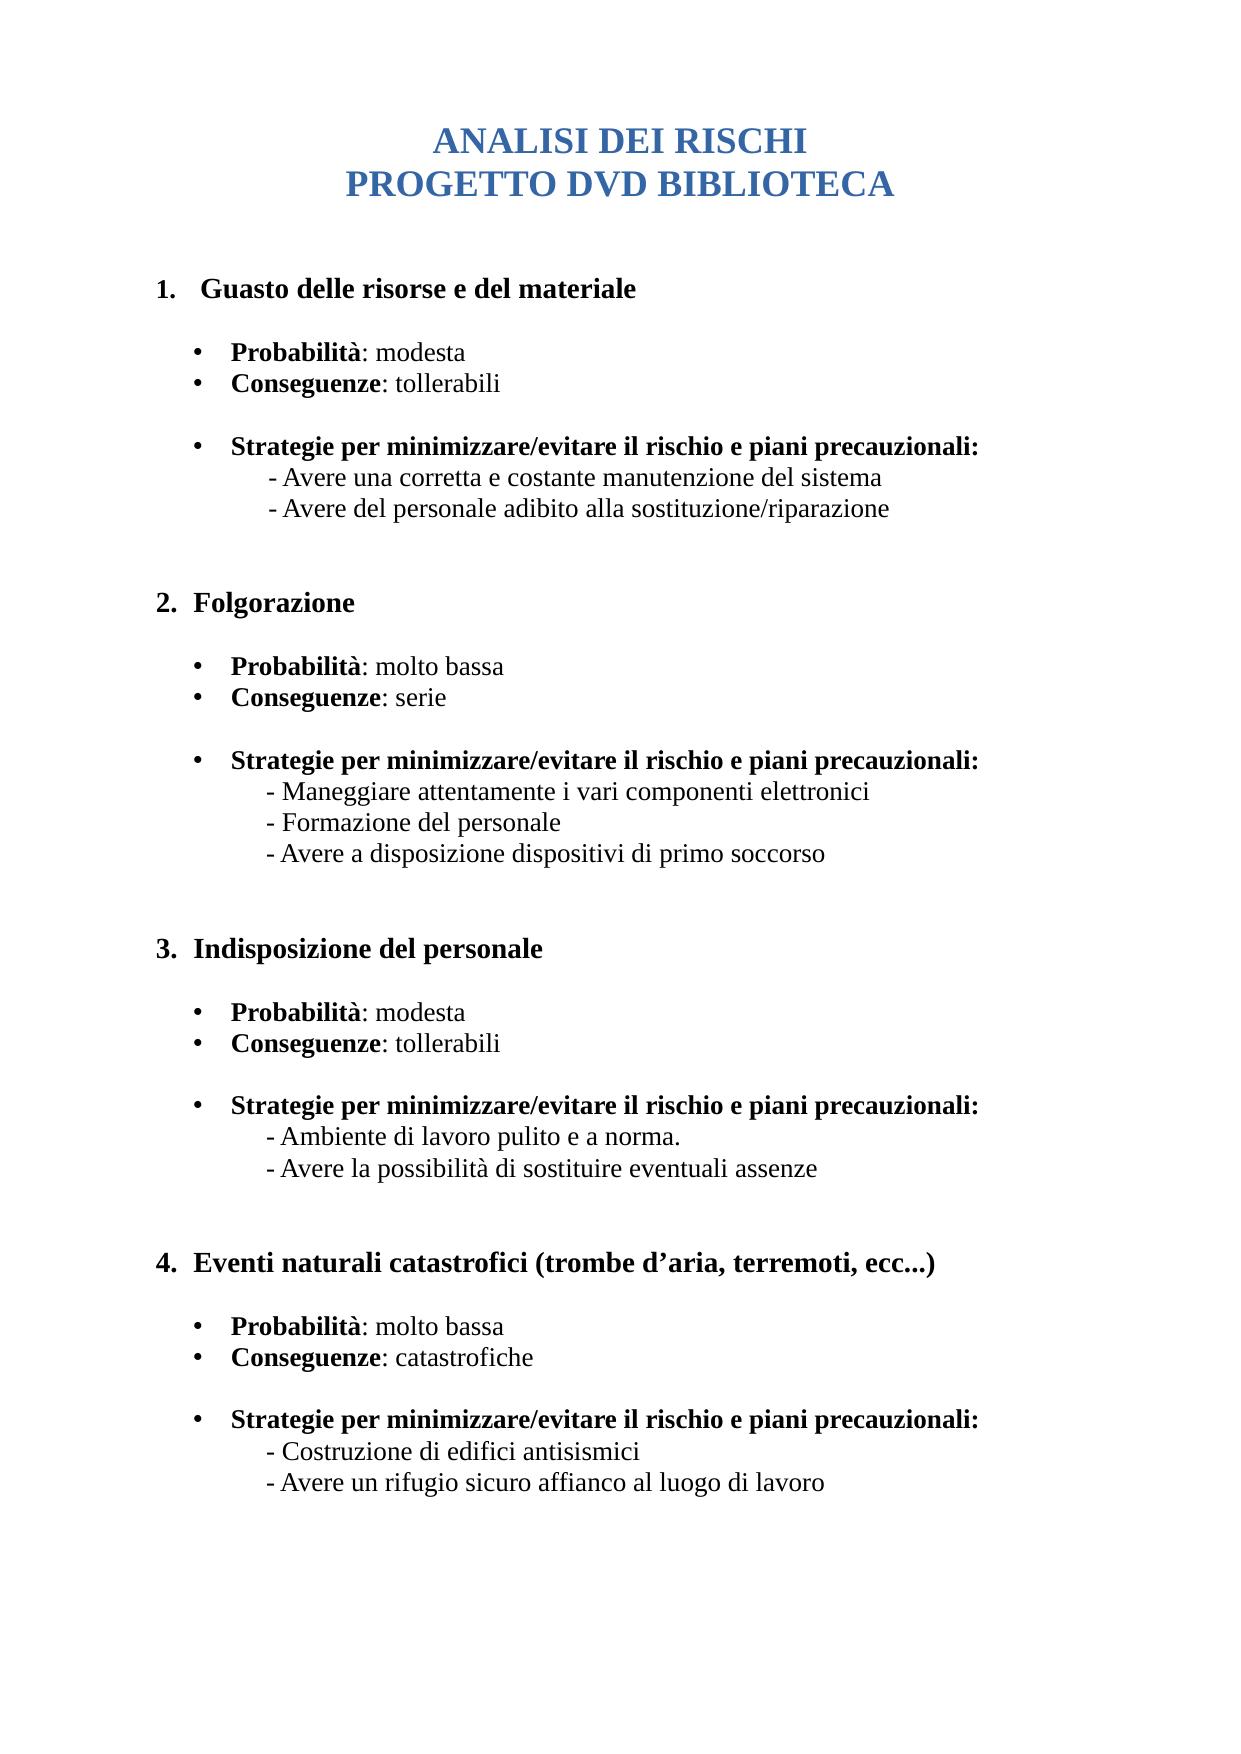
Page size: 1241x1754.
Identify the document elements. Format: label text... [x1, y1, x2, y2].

text ANALISI DEI RISCHI [118, 118, 1122, 161]
text - Formazione del personale [118, 806, 1122, 837]
list Strategie per minimizzare/evitare il rischio e piani precauzionali: [193, 430, 1122, 461]
list Conseguenze: tollerabili [193, 367, 1122, 399]
list Probabilità: modesta [193, 336, 1122, 367]
list Conseguenze: catastrofiche [193, 1341, 1122, 1372]
list Probabilità: modesta [193, 996, 1122, 1027]
text - Ambiente di lavoro pulito e a norma. [118, 1121, 1122, 1152]
text - Avere la possibilità di sostituire eventuali assenze [118, 1152, 1122, 1183]
list Probabilità: molto bassa [193, 650, 1122, 682]
list Eventi naturali catastrofici (trombe d’aria, terremoti, ecc...) [156, 1245, 1122, 1279]
list - Avere una corretta e costante manutenzione del sistema [231, 461, 1122, 492]
list Indisposizione del personale [156, 931, 1122, 964]
list Strategie per minimizzare/evitare il rischio e piani precauzionali: [193, 1089, 1122, 1121]
list Conseguenze: serie [193, 682, 1122, 713]
list Folgorazione [156, 586, 1122, 619]
list - Avere del personale adibito alla sostituzione/riparazione [231, 492, 1122, 523]
text PROGETTO DVD BIBLIOTECA [118, 161, 1122, 204]
list Guasto delle risorse e del materiale [156, 271, 1122, 305]
list Probabilità: molto bassa [193, 1310, 1122, 1341]
text - Avere un rifugio sicuro affianco al luogo di lavoro [118, 1466, 1122, 1497]
list Strategie per minimizzare/evitare il rischio e piani precauzionali: [193, 1403, 1122, 1435]
text - Maneggiare attentamente i vari componenti elettronici [118, 775, 1122, 806]
list Strategie per minimizzare/evitare il rischio e piani precauzionali: [193, 744, 1122, 775]
list Conseguenze: tollerabili [193, 1027, 1122, 1058]
text - Costruzione di edifici antisismici [118, 1435, 1122, 1466]
text - Avere a disposizione dispositivi di primo soccorso [118, 837, 1122, 869]
